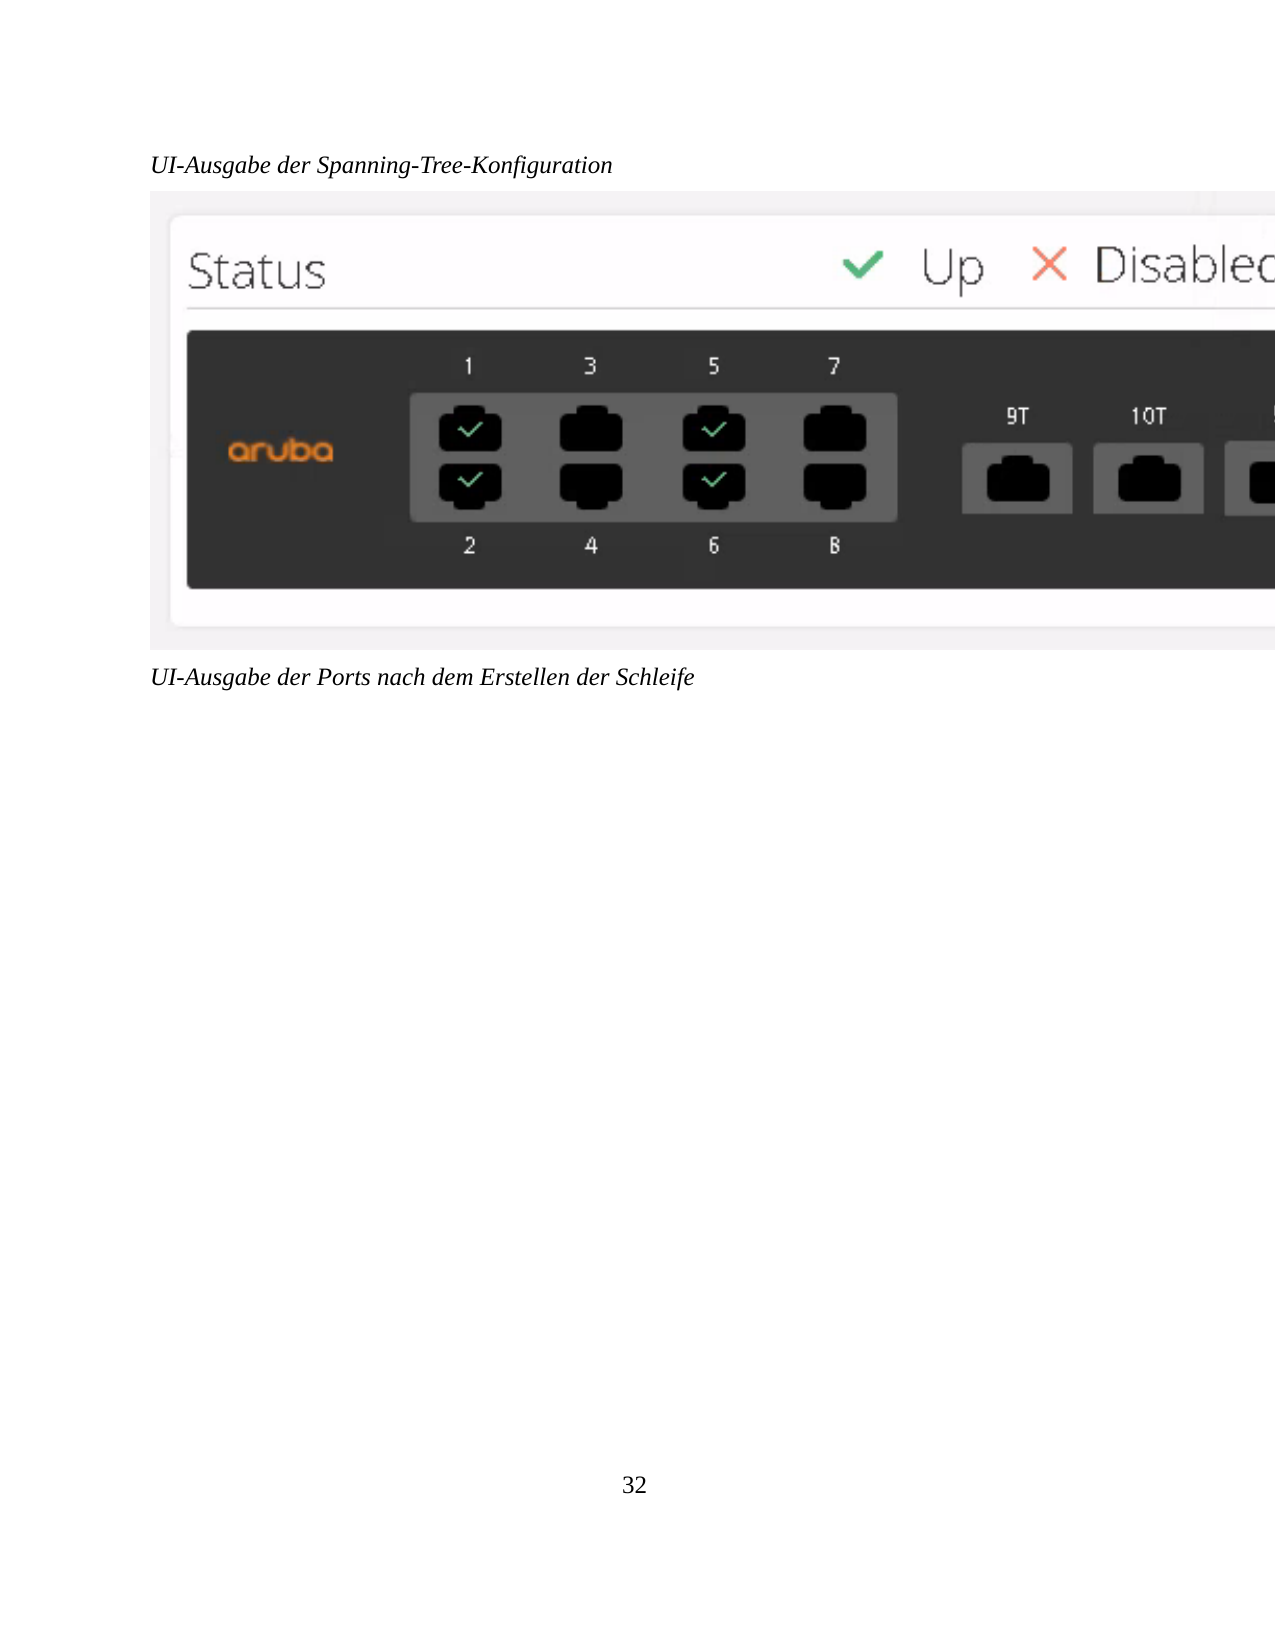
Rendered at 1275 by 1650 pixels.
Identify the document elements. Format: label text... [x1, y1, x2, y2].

text UI-Ausgabe der Spanning-Tree-Konfiguration [150, 150, 1125, 179]
text UI-Ausgabe der Ports nach dem Erstellen der Schleife [150, 662, 1125, 691]
picture [150, 191, 1275, 650]
